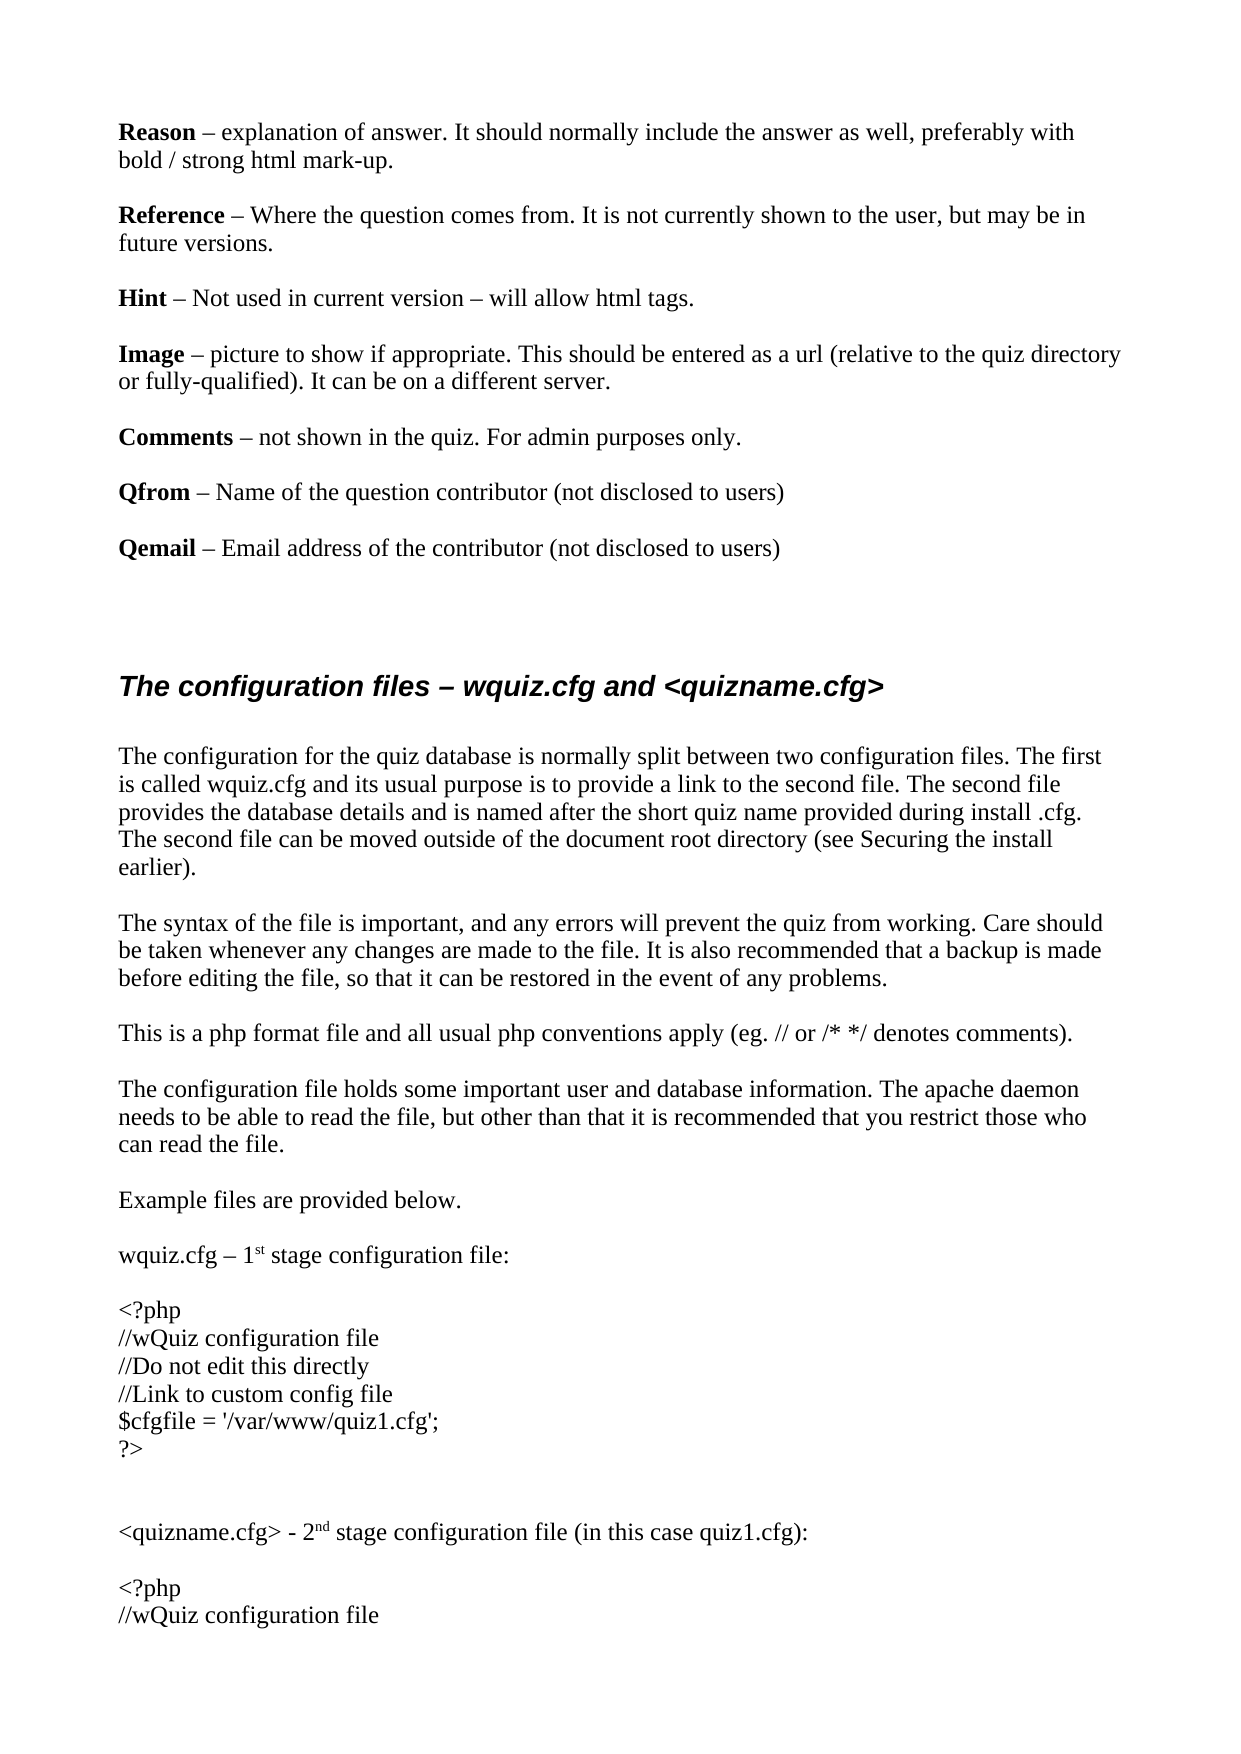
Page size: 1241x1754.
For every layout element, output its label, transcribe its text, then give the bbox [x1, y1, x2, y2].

text Comments – not shown in the quiz. For admin purposes only. [118, 423, 1122, 451]
text wquiz.cfg – 1st stage configuration file: [118, 1241, 1122, 1269]
text Qemail – Email address of the contributor (not disclosed to users) [118, 534, 1122, 561]
text <?php [118, 1574, 1122, 1601]
text <quizname.cfg> - 2nd stage configuration file (in this case quiz1.cfg): [118, 1518, 1122, 1546]
text The second file can be moved outside of the document root directory (see Securing the install earlier). [118, 826, 1122, 881]
text $cfgfile = '/var/www/quiz1.cfg'; [118, 1407, 1122, 1435]
text The configuration file holds some important user and database information. The apache daemon needs to be able to read the file, but other than that it is recommended that you restrict those who can read the file. [118, 1075, 1122, 1158]
text //wQuiz configuration file [118, 1601, 1122, 1629]
text //Link to custom config file [118, 1380, 1122, 1407]
text ?> [118, 1435, 1122, 1463]
text The configuration for the quiz database is normally split between two configuration files. The first is called wquiz.cfg and its usual purpose is to provide a link to the second file. The second file provides the database details and is named after the short quiz name provided during install .cfg. [118, 742, 1122, 826]
text The syntax of the file is important, and any errors will prevent the quiz from working. Care should be taken whenever any changes are made to the file. It is also recommended that a backup is made before editing the file, so that it can be restored in the event of any problems. [118, 909, 1122, 992]
text Hint – Not used in current version – will allow html tags. [118, 284, 1122, 312]
text <?php [118, 1297, 1122, 1324]
text //Do not edit this directly [118, 1352, 1122, 1380]
text Reason – explanation of answer. It should normally include the answer as well, preferably with bold / strong html mark-up. [118, 118, 1122, 173]
text //wQuiz configuration file [118, 1324, 1122, 1352]
subtitle The configuration files – wquiz.cfg and <quizname.cfg> [118, 669, 1122, 702]
text This is a php format file and all usual php conventions apply (eg. // or /* */ denotes comments). [118, 1019, 1122, 1047]
text Reference – Where the question comes from. It is not currently shown to the user, but may be in future versions. [118, 201, 1122, 257]
text Example files are provided below. [118, 1186, 1122, 1213]
text Image – picture to show if appropriate. This should be entered as a url (relative to the quiz directory or fully-qualified). It can be on a different server. [118, 340, 1122, 395]
text Qfrom – Name of the question contributor (not disclosed to users) [118, 478, 1122, 506]
